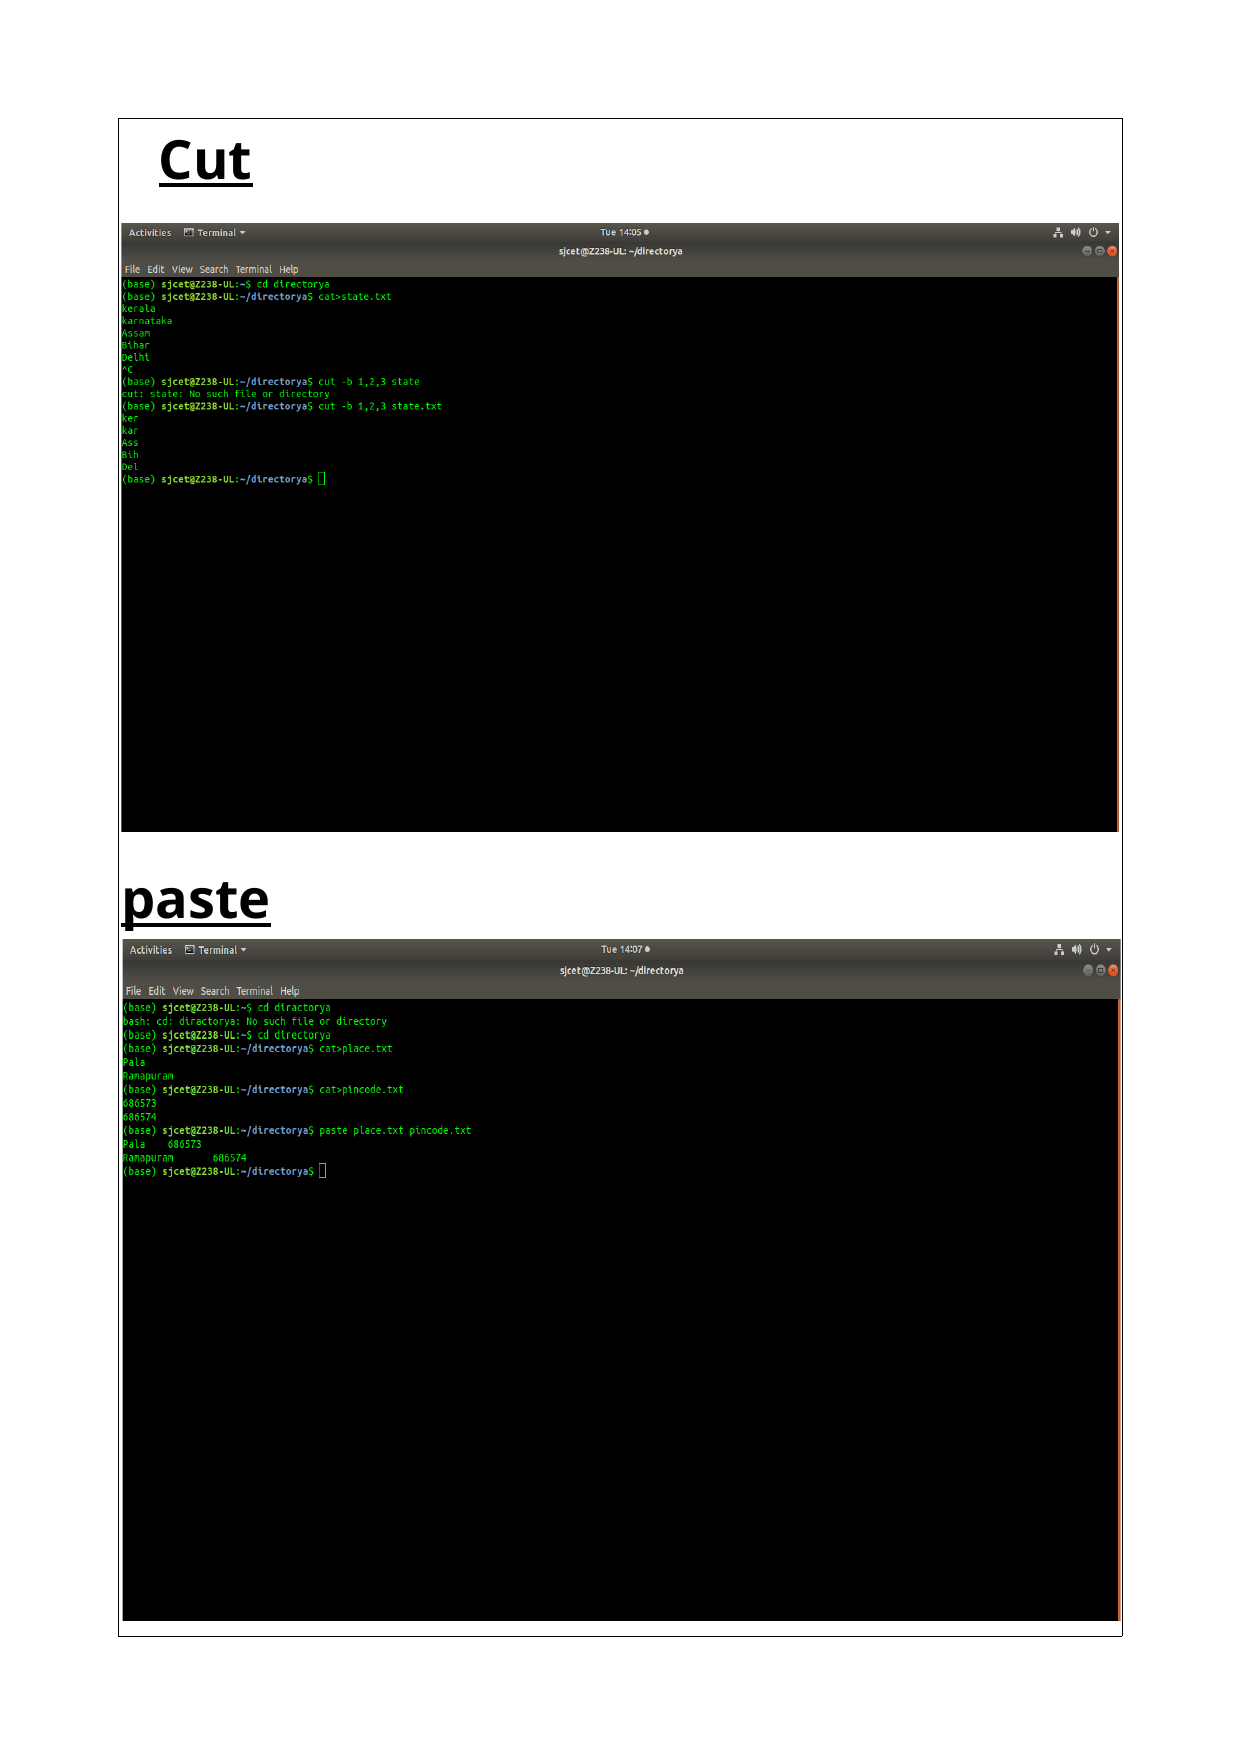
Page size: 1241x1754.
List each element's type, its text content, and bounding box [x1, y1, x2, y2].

text paste [121, 861, 1119, 934]
picture [121, 223, 1119, 832]
text Cut [121, 121, 1119, 195]
picture [122, 939, 1121, 1621]
